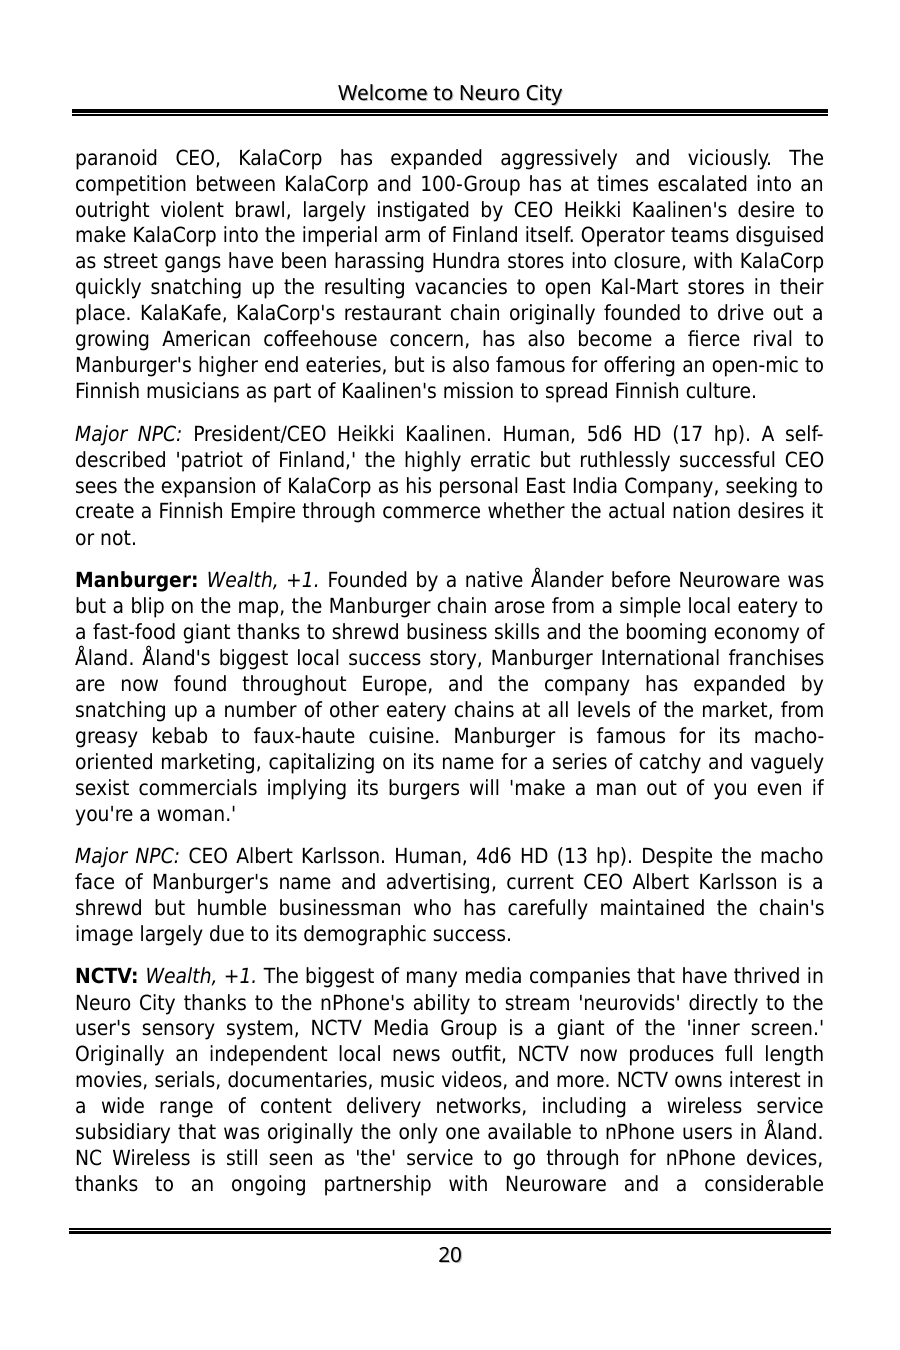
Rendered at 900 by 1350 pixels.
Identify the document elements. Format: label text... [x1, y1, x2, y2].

text Manburger: Wealth, +1. Founded by a native Ålander before Neuroware was but a blip on the map, the Manburger chain arose from a simple local eatery to a fast-food giant thanks to shrewd business skills and the booming economy of Åland. Åland's biggest local success story, Manburger International franchises are now found throughout Europe, and the company has expanded by snatching up a number of other eatery chains at all levels of the market, from greasy kebab to faux-haute cuisine. Manburger is famous for its macho-oriented marketing, capitalizing on its name for a series of catchy and vaguely sexist commercials implying its burgers will 'make a man out of you even if you're a woman.' [75, 568, 825, 826]
text NCTV: Wealth, +1. The biggest of many media companies that have thrived in Neuro City thanks to the nPhone's ability to stream 'neurovids' directly to the user's sensory system, NCTV Media Group is a giant of the 'inner screen.' Originally an independent local news outfit, NCTV now produces full length movies, serials, documentaries, music videos, and more. NCTV owns interest in a wide range of content delivery networks, including a wireless service subsidiary that was originally the only one available to nPhone users in Åland. NC Wireless is still seen as 'the' service to go through for nPhone devices, thanks to an ongoing partnership with Neuroware and a considerable [75, 964, 825, 1196]
text Major NPC: President/CEO Heikki Kaalinen. Human, 5d6 HD (17 hp). A self-described 'patriot of Finland,' the highly erratic but ruthlessly successful CEO sees the expansion of KalaCorp as his personal East India Company, seeking to create a Finnish Empire through commerce whether the actual nation desires it or not. [75, 422, 825, 550]
text Major NPC: CEO Albert Karlsson. Human, 4d6 HD (13 hp). Despite the macho face of Manburger's name and advertising, current CEO Albert Karlsson is a shrewd but humble businessman who has carefully maintained the chain's image largely due to its demographic success. [75, 844, 825, 946]
text paranoid CEO, KalaCorp has expanded aggressively and viciously. The competition between KalaCorp and 100-Group has at times escalated into an outright violent brawl, largely instigated by CEO Heikki Kaalinen's desire to make KalaCorp into the imperial arm of Finland itself. Operator teams disguised as street gangs have been harassing Hundra stores into closure, with KalaCorp quickly snatching up the resulting vacancies to open Kal-Mart stores in their place. KalaKafe, KalaCorp's restaurant chain originally founded to drive out a growing American coffeehouse concern, has also become a fierce rival to Manburger's higher end eateries, but is also famous for offering an open-mic to Finnish musicians as part of Kaalinen's mission to spread Finnish culture. [75, 146, 825, 403]
